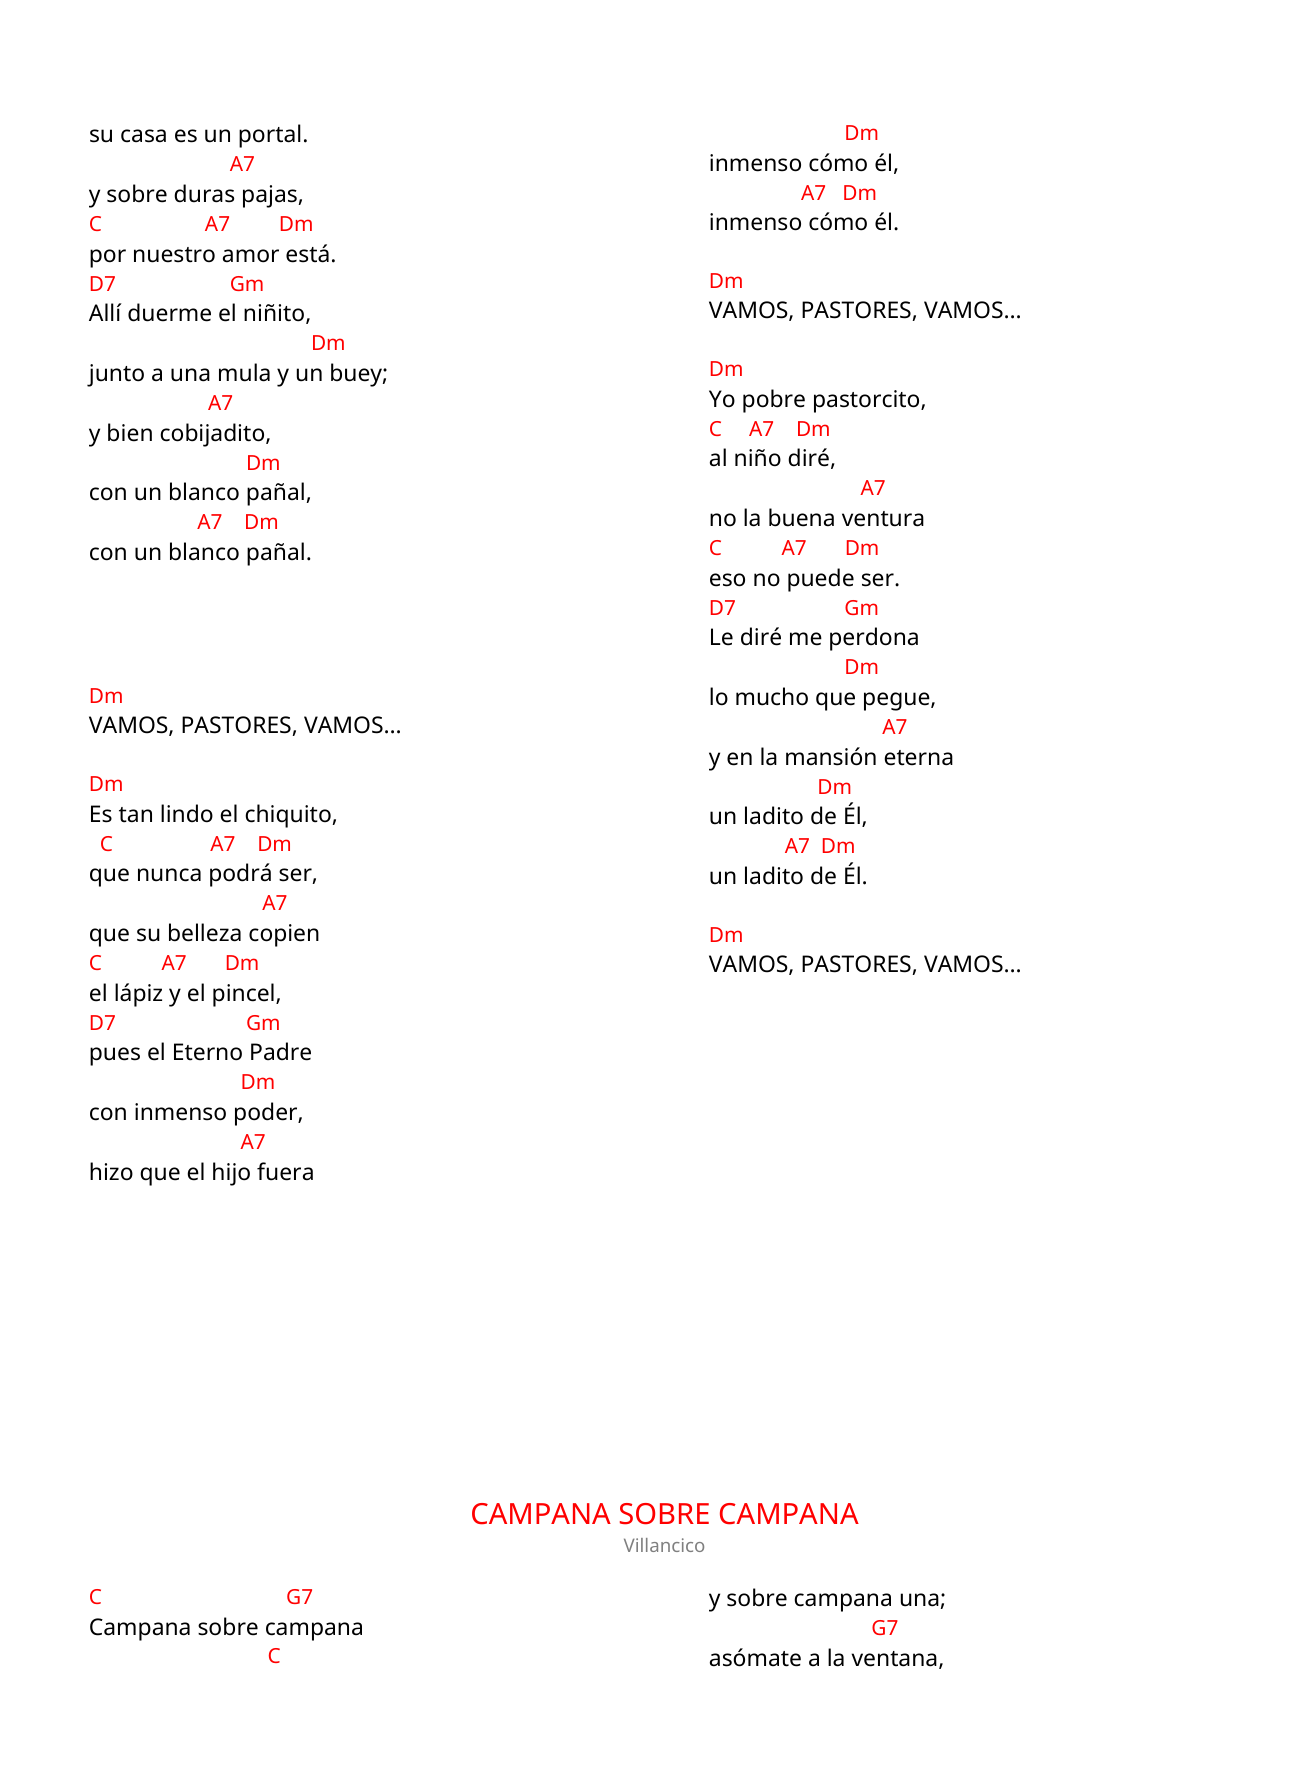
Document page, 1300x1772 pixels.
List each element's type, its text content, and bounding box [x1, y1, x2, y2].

text que nunca podrá ser, [89, 857, 620, 888]
text junto a una mula y un buey; [89, 357, 620, 388]
text D7 Gm [89, 1008, 620, 1036]
text A7 [709, 473, 1240, 502]
text inmenso cómo él. [709, 206, 1240, 237]
text Dm [89, 769, 620, 797]
text un ladito de Él, [709, 800, 1240, 832]
text asómate a la ventana, [709, 1642, 1240, 1673]
text G7 [709, 1613, 1240, 1642]
text D7 Gm [89, 269, 620, 297]
text C A7 Dm [89, 209, 620, 237]
text que su belleza copien [89, 917, 620, 948]
text con un blanco pañal. [89, 536, 620, 567]
text A7 Dm [89, 507, 620, 536]
text inmenso cómo él, [709, 147, 1240, 178]
text VAMOS, PASTORES, VAMOS… [709, 294, 1240, 326]
text Dm [709, 652, 1240, 681]
text C A7 Dm [709, 414, 1240, 442]
text A7 [89, 149, 620, 178]
text CAMPANA SOBRE CAMPANA [104, 1493, 1224, 1533]
text Dm [709, 920, 1240, 948]
text y sobre duras pajas, [89, 178, 620, 209]
text Campana sobre campana [89, 1610, 620, 1642]
text Dm [709, 118, 1240, 147]
text Villancico [104, 1533, 1224, 1558]
text Dm [709, 354, 1240, 382]
text pues el Eterno Padre [89, 1036, 620, 1067]
text A7 [89, 1127, 620, 1156]
text y en la mansión eterna [709, 741, 1240, 772]
text su casa es un portal. [59, 118, 620, 149]
text el lápiz y el pincel, [89, 977, 620, 1008]
text D7 Gm [709, 593, 1240, 621]
text eso no puede ser. [709, 562, 1240, 593]
text un ladito de Él. [709, 860, 1240, 891]
text A7 Dm [709, 178, 1240, 206]
text con un blanco pañal, [89, 476, 620, 507]
text Le diré me perdona [709, 621, 1240, 652]
text A7 Dm [709, 832, 1240, 860]
text VAMOS, PASTORES, VAMOS… [89, 709, 620, 741]
text C G7 [89, 1582, 620, 1610]
text C [89, 1642, 620, 1670]
text VAMOS, PASTORES, VAMOS… [709, 948, 1240, 979]
text y sobre campana una; [709, 1582, 1240, 1613]
text A7 [709, 712, 1240, 741]
text C A7 Dm [89, 829, 620, 857]
text A7 [89, 388, 620, 417]
text Es tan lindo el chiquito, [89, 797, 620, 829]
text Dm [89, 328, 620, 357]
text al niño diré, [709, 442, 1240, 473]
text hizo que el hijo fuera [89, 1156, 620, 1187]
text A7 [89, 888, 620, 917]
text Allí duerme el niñito, [89, 297, 620, 328]
text Dm [709, 266, 1240, 294]
text lo mucho que pegue, [709, 681, 1240, 712]
text con inmenso poder, [89, 1096, 620, 1127]
text por nuestro amor está. [89, 237, 620, 269]
text C A7 Dm [89, 948, 620, 977]
text Dm [89, 1067, 620, 1096]
text Yo pobre pastorcito, [709, 382, 1240, 414]
text Dm [89, 448, 620, 476]
text C A7 Dm [709, 533, 1240, 562]
text no la buena ventura [709, 502, 1240, 533]
text Dm [89, 681, 620, 709]
text Dm [709, 772, 1240, 800]
text y bien cobijadito, [89, 417, 620, 448]
